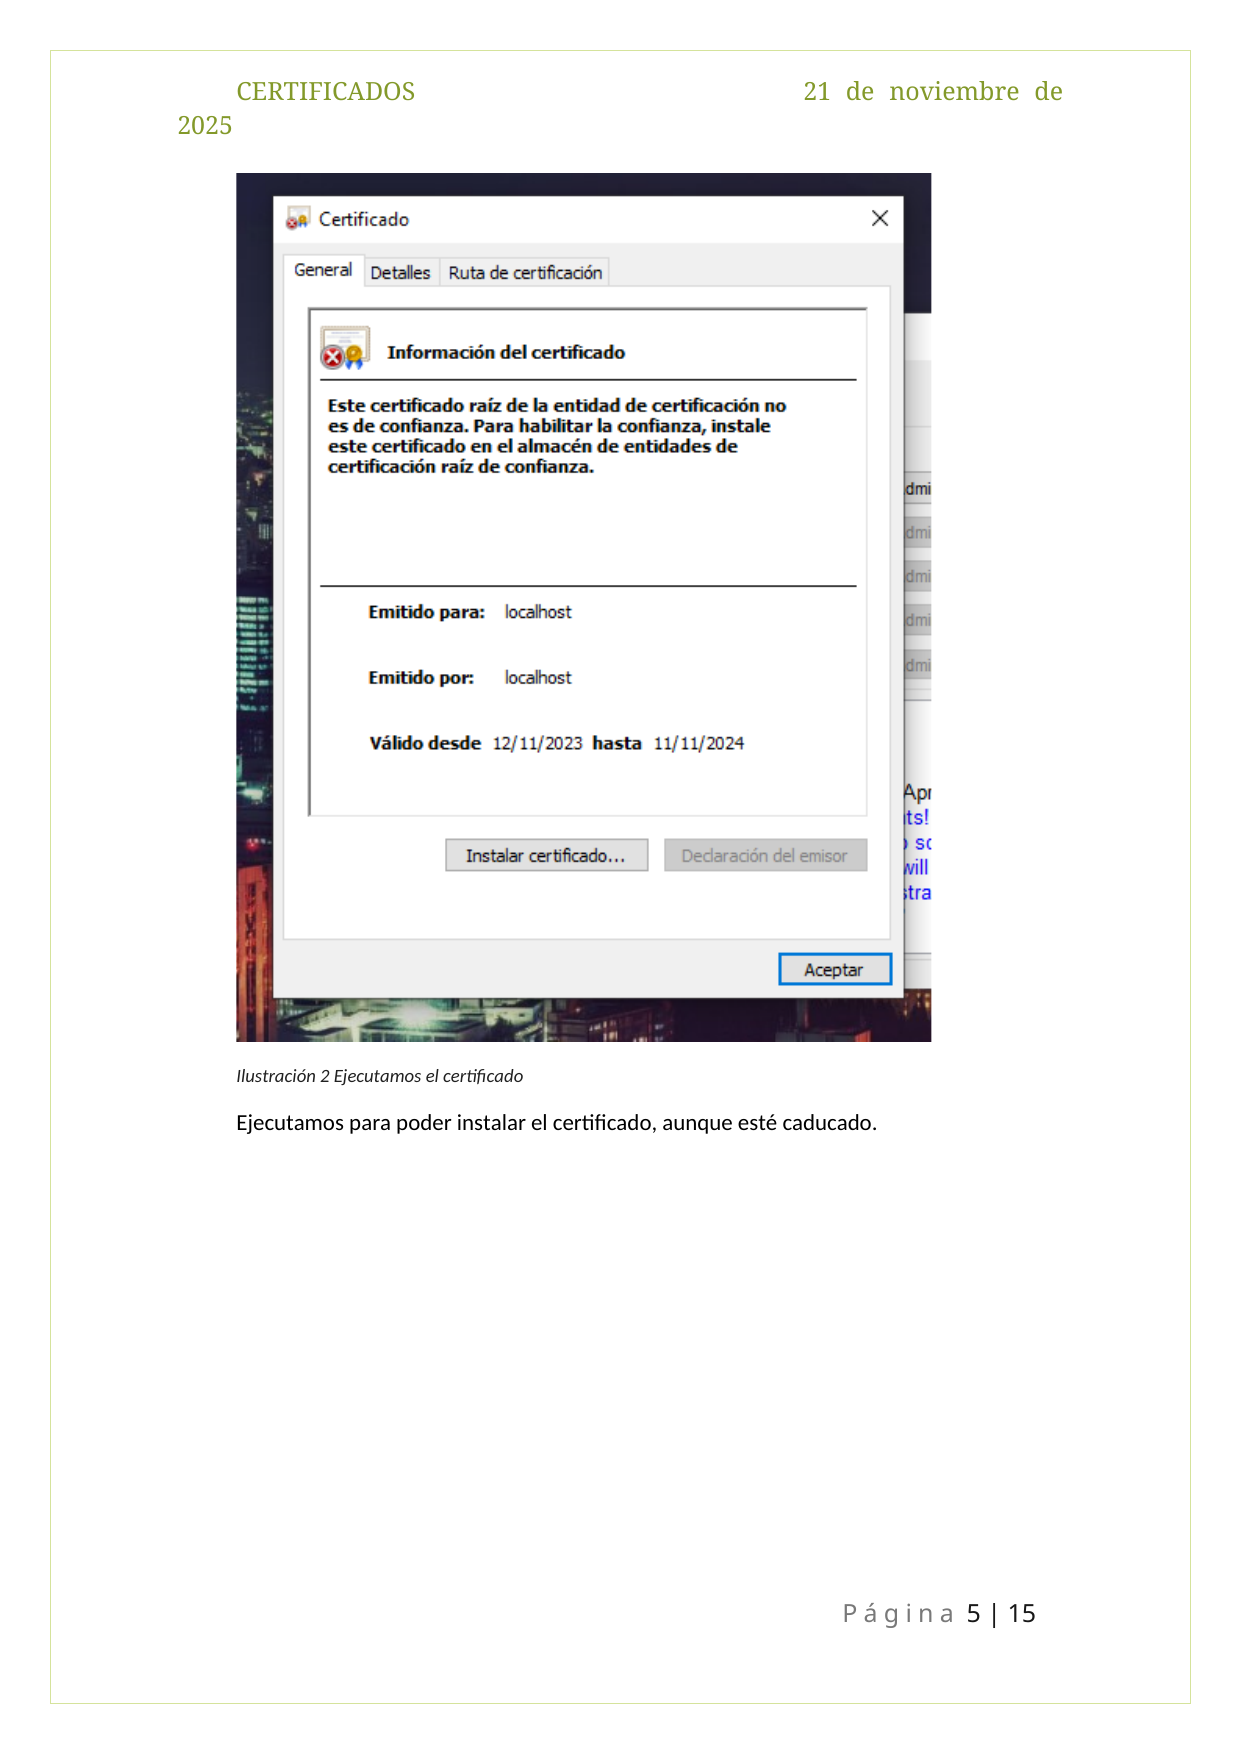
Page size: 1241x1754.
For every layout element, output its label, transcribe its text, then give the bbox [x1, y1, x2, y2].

text Ejecutamos para poder instalar el certificado, aunque esté caducado. [177, 1108, 1063, 1136]
text Ilustración 2 Ejecutamos el certificado [177, 1064, 1063, 1087]
